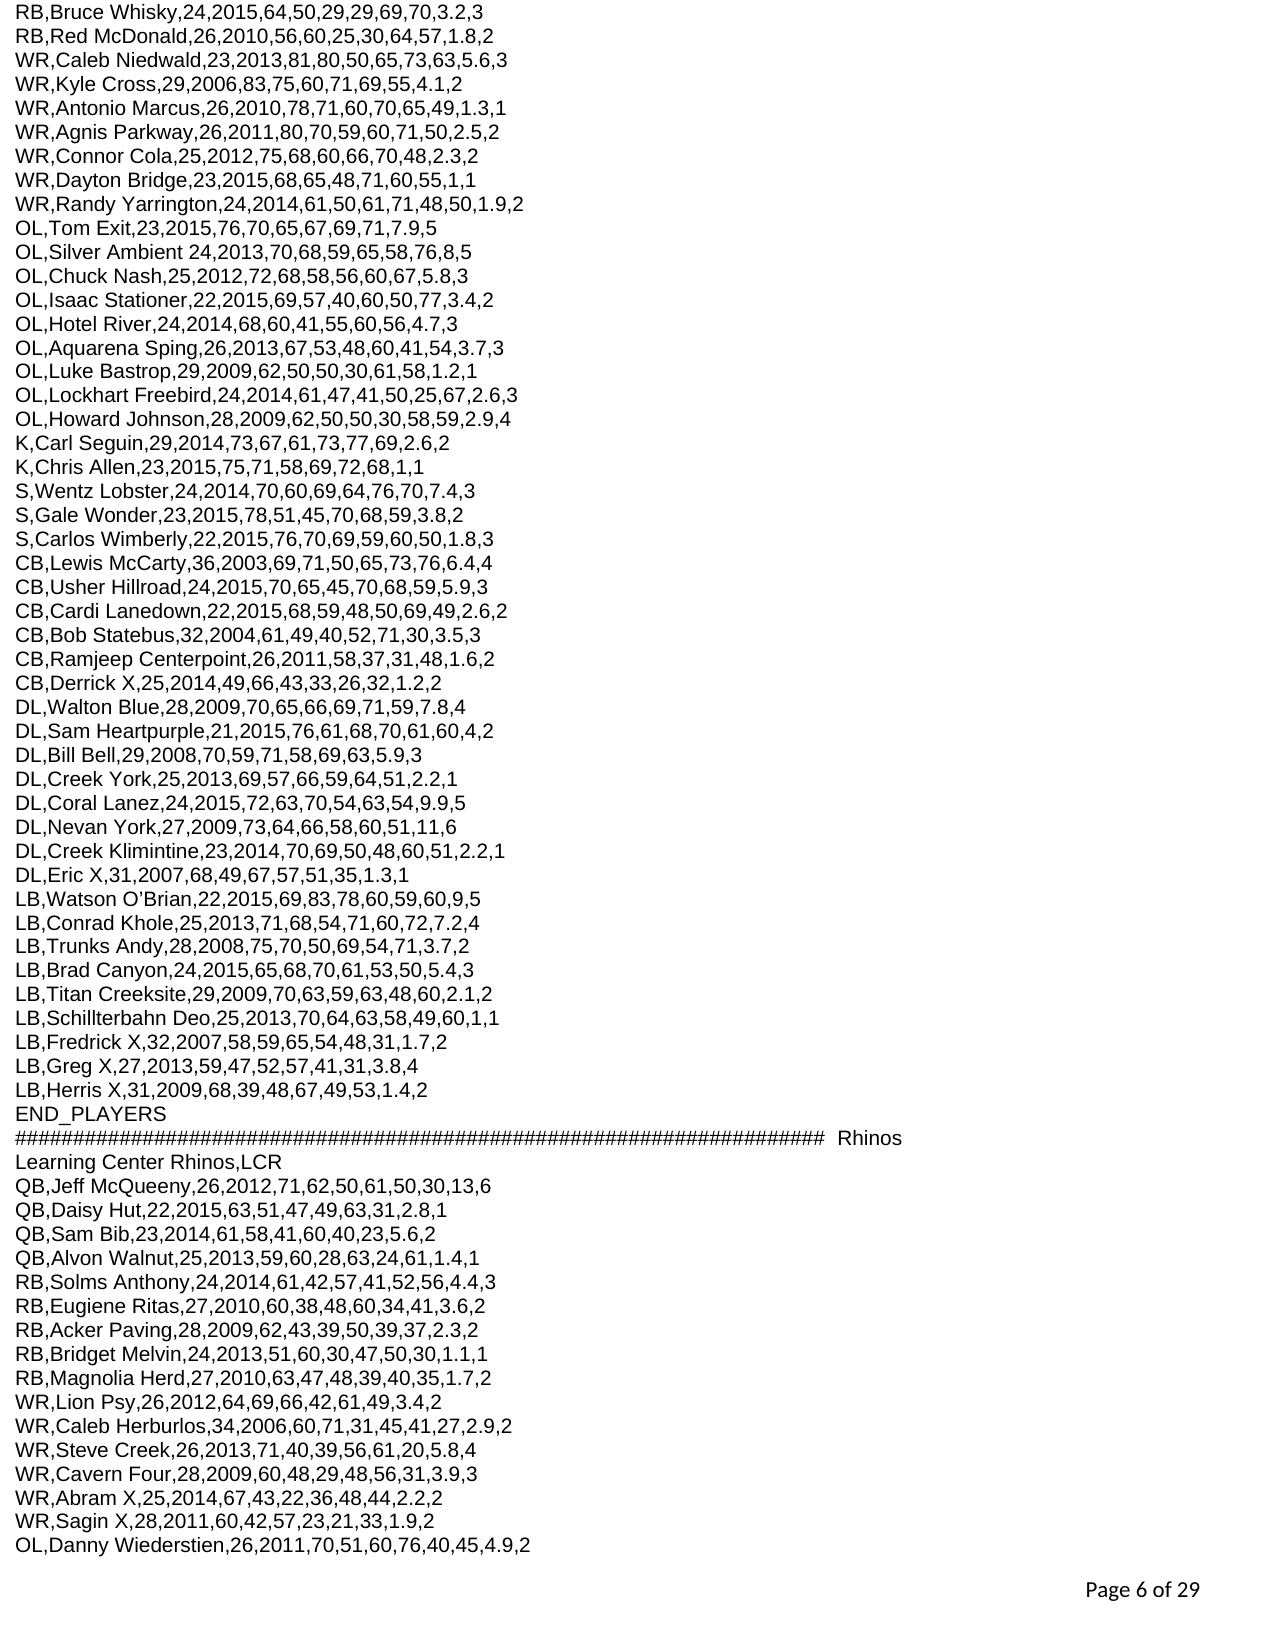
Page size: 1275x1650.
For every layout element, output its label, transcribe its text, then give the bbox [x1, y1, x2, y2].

text RB,Solms Anthony,24,2014,61,42,57,41,52,56,4.4,3 [15, 1270, 1200, 1294]
text LB,Greg X,27,2013,59,47,52,57,41,31,3.8,4 [15, 1054, 1200, 1078]
text END_PLAYERS [15, 1102, 1200, 1126]
text WR,Caleb Niedwald,23,2013,81,80,50,65,73,63,5.6,3 [15, 48, 1200, 72]
text CB,Derrick X,25,2014,49,66,43,33,26,32,1.2,2 [15, 671, 1200, 695]
text LB,Herris X,31,2009,68,39,48,67,49,53,1.4,2 [15, 1078, 1200, 1102]
text OL,Howard Johnson,28,2009,62,50,50,30,58,59,2.9,4 [15, 407, 1200, 431]
text QB,Sam Bib,23,2014,61,58,41,60,40,23,5.6,2 [15, 1222, 1200, 1246]
text LB,Conrad Khole,25,2013,71,68,54,71,60,72,7.2,4 [15, 910, 1200, 934]
text DL,Sam Heartpurple,21,2015,76,61,68,70,61,60,4,2 [15, 719, 1200, 743]
text CB,Lewis McCarty,36,2003,69,71,50,65,73,76,6.4,4 [15, 551, 1200, 575]
text WR,Cavern Four,28,2009,60,48,29,48,56,31,3.9,3 [15, 1461, 1200, 1485]
text WR,Kyle Cross,29,2006,83,75,60,71,69,55,4.1,2 [15, 72, 1200, 96]
text CB,Cardi Lanedown,22,2015,68,59,48,50,69,49,2.6,2 [15, 599, 1200, 623]
text OL,Chuck Nash,25,2012,72,68,58,56,60,67,5.8,3 [15, 263, 1200, 287]
text OL,Danny Wiederstien,26,2011,70,51,60,76,40,45,4.9,2 [15, 1533, 1200, 1557]
text WR,Sagin X,28,2011,60,42,57,23,21,33,1.9,2 [15, 1509, 1200, 1533]
text RB,Bruce Whisky,24,2015,64,50,29,29,69,70,3.2,3 [15, 0, 1200, 24]
text DL,Bill Bell,29,2008,70,59,71,58,69,63,5.9,3 [15, 743, 1200, 767]
text QB,Daisy Hut,22,2015,63,51,47,49,63,31,2.8,1 [15, 1198, 1200, 1222]
text LB,Brad Canyon,24,2015,65,68,70,61,53,50,5.4,3 [15, 958, 1200, 982]
text RB,Magnolia Herd,27,2010,63,47,48,39,40,35,1.7,2 [15, 1366, 1200, 1389]
text LB,Trunks Andy,28,2008,75,70,50,69,54,71,3.7,2 [15, 934, 1200, 958]
text DL,Creek York,25,2013,69,57,66,59,64,51,2.2,1 [15, 767, 1200, 791]
text ###################################################################### Rhinos [15, 1126, 1200, 1150]
text WR,Caleb Herburlos,34,2006,60,71,31,45,41,27,2.9,2 [15, 1413, 1200, 1437]
text OL,Lockhart Freebird,24,2014,61,47,41,50,25,67,2.6,3 [15, 383, 1200, 407]
text WR,Antonio Marcus,26,2010,78,71,60,70,65,49,1.3,1 [15, 96, 1200, 120]
text CB,Ramjeep Centerpoint,26,2011,58,37,31,48,1.6,2 [15, 647, 1200, 671]
text OL,Isaac Stationer,22,2015,69,57,40,60,50,77,3.4,2 [15, 287, 1200, 311]
text S,Wentz Lobster,24,2014,70,60,69,64,76,70,7.4,3 [15, 479, 1200, 503]
text WR,Steve Creek,26,2013,71,40,39,56,61,20,5.8,4 [15, 1437, 1200, 1461]
text Learning Center Rhinos,LCR [15, 1150, 1200, 1174]
text OL,Luke Bastrop,29,2009,62,50,50,30,61,58,1.2,1 [15, 359, 1200, 383]
text CB,Usher Hillroad,24,2015,70,65,45,70,68,59,5.9,3 [15, 575, 1200, 599]
text LB,Fredrick X,32,2007,58,59,65,54,48,31,1.7,2 [15, 1030, 1200, 1054]
text WR,Connor Cola,25,2012,75,68,60,66,70,48,2.3,2 [15, 144, 1200, 168]
text LB,Titan Creeksite,29,2009,70,63,59,63,48,60,2.1,2 [15, 982, 1200, 1006]
text WR,Randy Yarrington,24,2014,61,50,61,71,48,50,1.9,2 [15, 192, 1200, 216]
text OL,Hotel River,24,2014,68,60,41,55,60,56,4.7,3 [15, 311, 1200, 335]
text WR,Lion Psy,26,2012,64,69,66,42,61,49,3.4,2 [15, 1389, 1200, 1413]
text RB,Bridget Melvin,24,2013,51,60,30,47,50,30,1.1,1 [15, 1342, 1200, 1366]
text WR,Dayton Bridge,23,2015,68,65,48,71,60,55,1,1 [15, 168, 1200, 192]
text LB,Watson O’Brian,22,2015,69,83,78,60,59,60,9,5 [15, 886, 1200, 910]
text QB,Alvon Walnut,25,2013,59,60,28,63,24,61,1.4,1 [15, 1246, 1200, 1270]
text S,Gale Wonder,23,2015,78,51,45,70,68,59,3.8,2 [15, 503, 1200, 527]
text S,Carlos Wimberly,22,2015,76,70,69,59,60,50,1.8,3 [15, 527, 1200, 551]
text WR,Abram X,25,2014,67,43,22,36,48,44,2.2,2 [15, 1485, 1200, 1509]
text RB,Red McDonald,26,2010,56,60,25,30,64,57,1.8,2 [15, 24, 1200, 48]
text DL,Coral Lanez,24,2015,72,63,70,54,63,54,9.9,5 [15, 791, 1200, 814]
text DL,Nevan York,27,2009,73,64,66,58,60,51,11,6 [15, 814, 1200, 838]
text QB,Jeff McQueeny,26,2012,71,62,50,61,50,30,13,6 [15, 1174, 1200, 1198]
text OL,Tom Exit,23,2015,76,70,65,67,69,71,7.9,5 [15, 216, 1200, 239]
text DL,Eric X,31,2007,68,49,67,57,51,35,1.3,1 [15, 862, 1200, 886]
text RB,Acker Paving,28,2009,62,43,39,50,39,37,2.3,2 [15, 1318, 1200, 1342]
text OL,Aquarena Sping,26,2013,67,53,48,60,41,54,3.7,3 [15, 335, 1200, 359]
text DL,Walton Blue,28,2009,70,65,66,69,71,59,7.8,4 [15, 695, 1200, 719]
text K,Chris Allen,23,2015,75,71,58,69,72,68,1,1 [15, 455, 1200, 479]
text DL,Creek Klimintine,23,2014,70,69,50,48,60,51,2.2,1 [15, 838, 1200, 862]
text OL,Silver Ambient 24,2013,70,68,59,65,58,76,8,5 [15, 239, 1200, 263]
text LB,Schillterbahn Deo,25,2013,70,64,63,58,49,60,1,1 [15, 1006, 1200, 1030]
text CB,Bob Statebus,32,2004,61,49,40,52,71,30,3.5,3 [15, 623, 1200, 647]
text K,Carl Seguin,29,2014,73,67,61,73,77,69,2.6,2 [15, 431, 1200, 455]
text WR,Agnis Parkway,26,2011,80,70,59,60,71,50,2.5,2 [15, 120, 1200, 144]
text RB,Eugiene Ritas,27,2010,60,38,48,60,34,41,3.6,2 [15, 1294, 1200, 1318]
